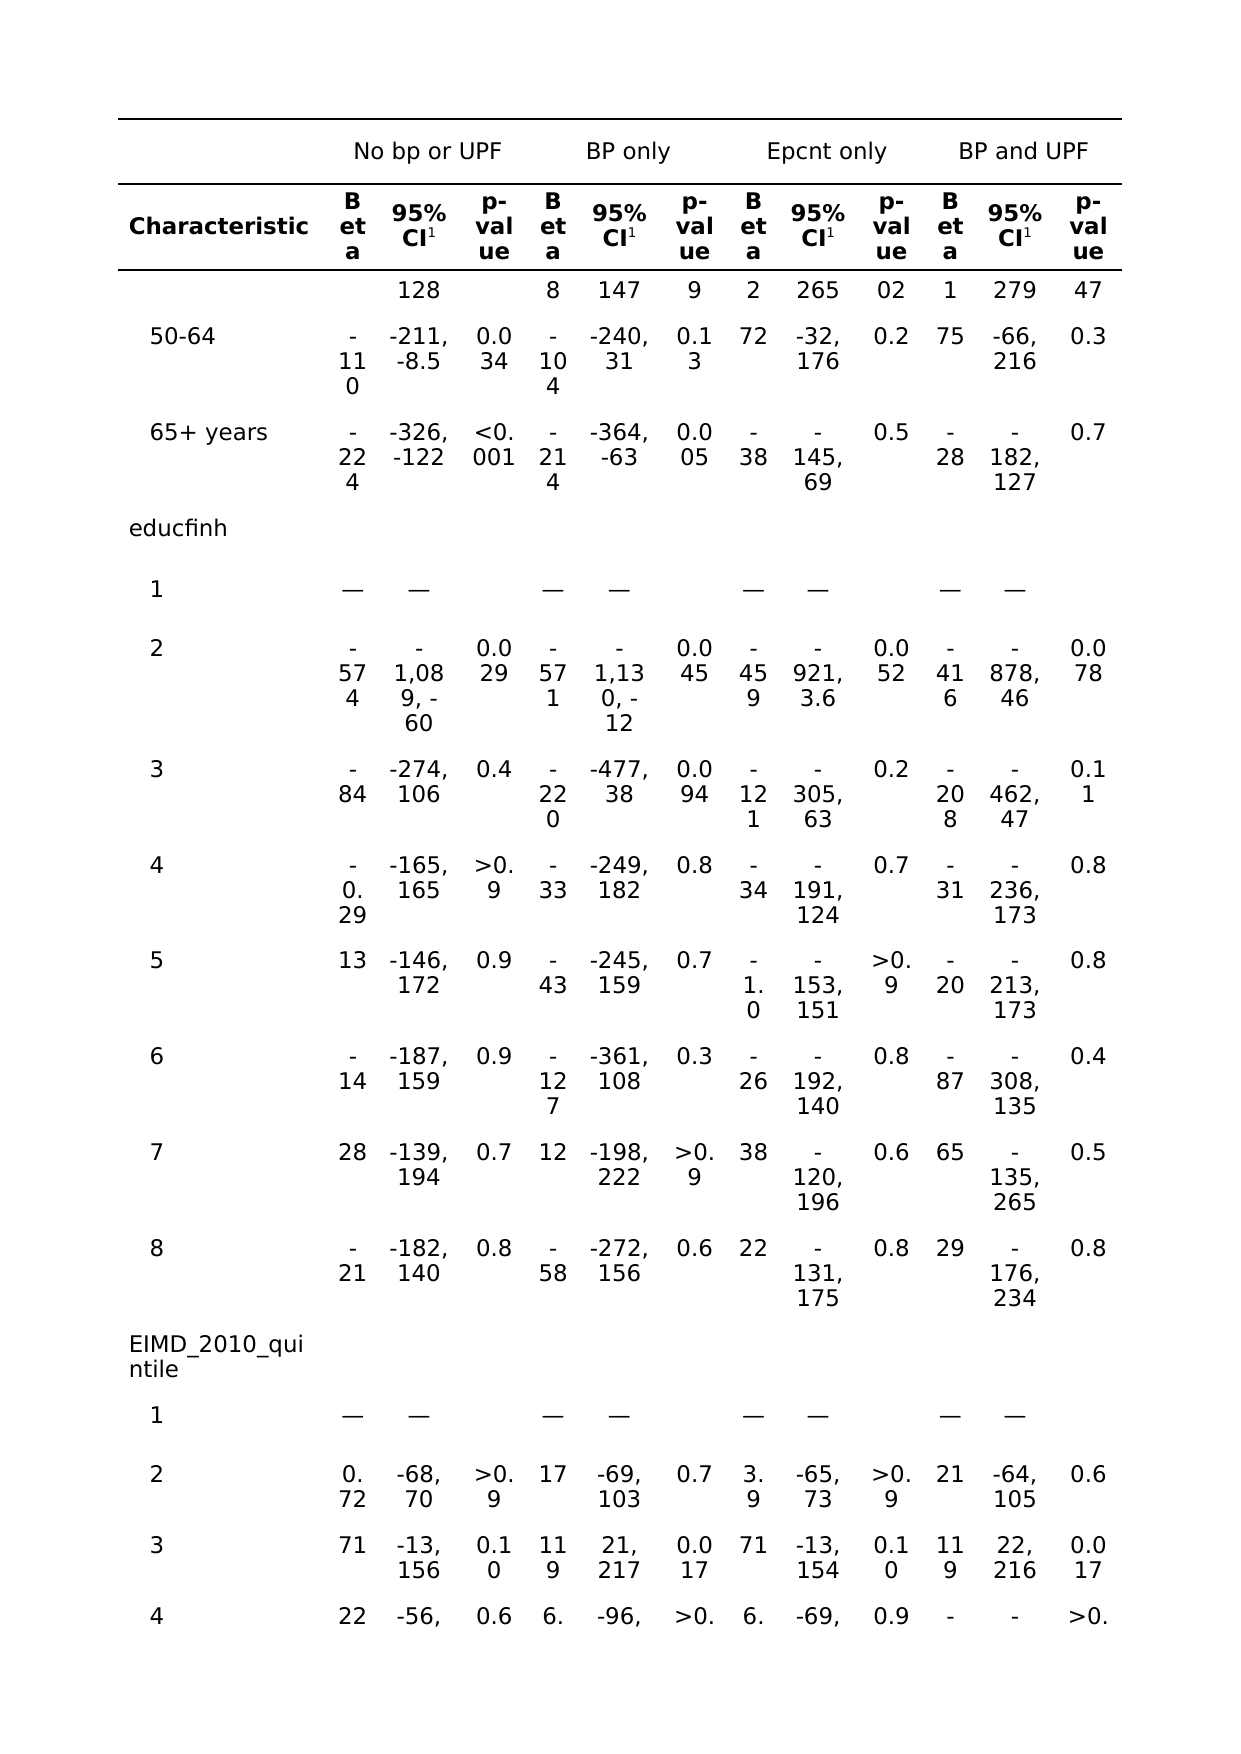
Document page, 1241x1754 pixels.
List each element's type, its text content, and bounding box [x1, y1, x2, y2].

table_cell [660, 567, 728, 626]
table_cell 0.052 [857, 626, 925, 747]
table_cell -64, 105 [975, 1452, 1054, 1523]
table_cell 3.9 [728, 1452, 778, 1523]
table_cell 0.8 [857, 1034, 925, 1130]
table_cell 22 [728, 1226, 778, 1322]
table_cell -33 [528, 843, 578, 938]
table_cell EIMD_2010_quintile [118, 1322, 327, 1393]
table_cell -139, 194 [378, 1130, 460, 1226]
table_cell [378, 506, 460, 567]
table_cell 7 [118, 1130, 327, 1226]
table_cell 6. [528, 1594, 578, 1636]
table_cell — [328, 567, 377, 626]
table_cell -96, [578, 1594, 660, 1636]
table_cell Beta [328, 185, 377, 268]
table_header Epcnt only [728, 120, 925, 183]
table_cell 0.10 [460, 1523, 528, 1594]
table_cell — [528, 567, 578, 626]
table_cell -84 [328, 747, 377, 843]
table_cell [1054, 506, 1122, 567]
table_cell 4 [118, 1594, 327, 1636]
table_cell -69, 103 [578, 1452, 660, 1523]
table_cell 0.7 [1054, 410, 1122, 506]
table_cell [778, 506, 857, 567]
table_cell 8 [118, 1226, 327, 1322]
table_cell -416 [925, 626, 975, 747]
table_cell -153, 151 [778, 939, 857, 1034]
table_cell 0.13 [660, 314, 728, 410]
table_cell 65+ years [118, 410, 327, 506]
table_cell 65 [925, 1130, 975, 1226]
table_cell 0.9 [460, 939, 528, 1034]
table_cell [857, 506, 925, 567]
table_cell -921, 3.6 [778, 626, 857, 747]
table_cell 71 [328, 1523, 377, 1594]
table_cell Beta [728, 185, 778, 268]
table_cell -32, 176 [778, 314, 857, 410]
table_cell [460, 506, 528, 567]
table_cell [328, 271, 377, 314]
table_cell -224 [328, 410, 377, 506]
table_cell -21 [328, 1226, 377, 1322]
table_cell [460, 567, 528, 626]
table_cell — [728, 567, 778, 626]
table_cell [1054, 1393, 1122, 1452]
table_cell 1 [118, 567, 327, 626]
table_cell 3 [118, 747, 327, 843]
table_cell -13, 154 [778, 1523, 857, 1594]
table_cell 0.029 [460, 626, 528, 747]
table_cell -182, 127 [975, 410, 1054, 506]
table_cell -0.29 [328, 843, 377, 938]
table_cell -236, 173 [975, 843, 1054, 938]
table_cell >0. [660, 1594, 728, 1636]
table_cell [925, 1322, 975, 1393]
table_cell -176, 234 [975, 1226, 1054, 1322]
table_cell 147 [578, 271, 660, 314]
table_cell — [778, 1393, 857, 1452]
table_cell 0.045 [660, 626, 728, 747]
table_cell 2 [118, 1452, 327, 1523]
table_cell [925, 506, 975, 567]
table_cell 47 [1054, 271, 1122, 314]
table_cell — [975, 567, 1054, 626]
table_cell 0.9 [857, 1594, 925, 1636]
table_cell -364, -63 [578, 410, 660, 506]
table_cell 4 [118, 843, 327, 938]
table_cell p-value [1054, 185, 1122, 268]
table_cell 0.6 [460, 1594, 528, 1636]
table_cell 0.8 [857, 1226, 925, 1322]
table_cell -1,089, -60 [378, 626, 460, 747]
table_cell -87 [925, 1034, 975, 1130]
table_cell — [925, 1393, 975, 1452]
table_cell — [378, 1393, 460, 1452]
table_cell 279 [975, 271, 1054, 314]
table_cell [378, 1322, 460, 1393]
table_cell -165, 165 [378, 843, 460, 938]
table_cell 28 [328, 1130, 377, 1226]
table_cell -69, [778, 1594, 857, 1636]
table_cell [660, 506, 728, 567]
table_cell 0.7 [660, 939, 728, 1034]
table_cell 75 [925, 314, 975, 410]
table_cell -240, 31 [578, 314, 660, 410]
table_cell 0.8 [460, 1226, 528, 1322]
table_cell 0.078 [1054, 626, 1122, 747]
table_cell 0.094 [660, 747, 728, 843]
table_cell -146, 172 [378, 939, 460, 1034]
table_cell 0.7 [460, 1130, 528, 1226]
table_cell 0.11 [1054, 747, 1122, 843]
table_cell >0. [1054, 1594, 1122, 1636]
table_cell p-value [460, 185, 528, 268]
table_cell -198, 222 [578, 1130, 660, 1226]
table_cell 0.2 [857, 747, 925, 843]
table_cell <0.001 [460, 410, 528, 506]
table_cell 02 [857, 271, 925, 314]
table_cell 22, 216 [975, 1523, 1054, 1594]
table_cell -110 [328, 314, 377, 410]
table_cell 12 [528, 1130, 578, 1226]
table_cell -38 [728, 410, 778, 506]
table_cell [660, 1322, 728, 1393]
table_cell 0.3 [1054, 314, 1122, 410]
table_cell 38 [728, 1130, 778, 1226]
table_cell 95% CI1 [778, 185, 857, 268]
table_cell -361, 108 [578, 1034, 660, 1130]
table_cell [925, 1594, 975, 1636]
table_cell >0.9 [460, 1452, 528, 1523]
table_cell 0.8 [1054, 1226, 1122, 1322]
table_cell -120, 196 [778, 1130, 857, 1226]
table_cell 95% CI1 [378, 185, 460, 268]
table_cell 5 [118, 939, 327, 1034]
table_cell -20 [925, 939, 975, 1034]
table_cell 0.6 [660, 1226, 728, 1322]
table_cell -68, 70 [378, 1452, 460, 1523]
table_cell -574 [328, 626, 377, 747]
table_cell 0.3 [660, 1034, 728, 1130]
table_cell [460, 1393, 528, 1452]
table_cell 119 [925, 1523, 975, 1594]
table_cell — [975, 1393, 1054, 1452]
table_cell 1 [925, 271, 975, 314]
table_cell -31 [925, 843, 975, 938]
table_cell -65, 73 [778, 1452, 857, 1523]
table_cell -272, 156 [578, 1226, 660, 1322]
table_cell 0.034 [460, 314, 528, 410]
table_cell -104 [528, 314, 578, 410]
table_cell -326, -122 [378, 410, 460, 506]
table_cell 21 [925, 1452, 975, 1523]
table_cell [660, 1393, 728, 1452]
table_cell 0.8 [1054, 939, 1122, 1034]
table_header [118, 120, 327, 183]
table_cell 3 [118, 1523, 327, 1594]
table_cell -191, 124 [778, 843, 857, 938]
table_cell [118, 271, 327, 314]
table_cell 0.017 [1054, 1523, 1122, 1594]
table_cell -187, 159 [378, 1034, 460, 1130]
table_cell [728, 1322, 778, 1393]
table_cell 0.5 [857, 410, 925, 506]
table_cell -214 [528, 410, 578, 506]
table_cell — [378, 567, 460, 626]
table_cell -308, 135 [975, 1034, 1054, 1130]
table_cell 0.8 [660, 843, 728, 938]
table_header No bp or UPF [328, 120, 528, 183]
table_cell -58 [528, 1226, 578, 1322]
table_cell -1.0 [728, 939, 778, 1034]
table_cell 0.72 [328, 1452, 377, 1523]
table_cell — [528, 1393, 578, 1452]
table_cell 9 [660, 271, 728, 314]
table_cell 71 [728, 1523, 778, 1594]
table_cell 0.4 [1054, 1034, 1122, 1130]
table_cell 128 [378, 271, 460, 314]
table_cell -249, 182 [578, 843, 660, 938]
table_cell -208 [925, 747, 975, 843]
table_cell -26 [728, 1034, 778, 1130]
table_cell >0.9 [857, 939, 925, 1034]
table_cell -477, 38 [578, 747, 660, 843]
table_cell -182, 140 [378, 1226, 460, 1322]
table_cell 0.7 [660, 1452, 728, 1523]
table_cell Beta [925, 185, 975, 268]
table_cell 72 [728, 314, 778, 410]
table_cell [728, 506, 778, 567]
table_cell -66, 216 [975, 314, 1054, 410]
table_cell -34 [728, 843, 778, 938]
table_cell 0.2 [857, 314, 925, 410]
table_cell -459 [728, 626, 778, 747]
table_cell -878, 46 [975, 626, 1054, 747]
table_cell 8 [528, 271, 578, 314]
table_cell — [578, 567, 660, 626]
table_cell [857, 1393, 925, 1452]
table_cell [857, 1322, 925, 1393]
table_cell -145, 69 [778, 410, 857, 506]
table_cell 17 [528, 1452, 578, 1523]
table_cell -13, 156 [378, 1523, 460, 1594]
table_cell -220 [528, 747, 578, 843]
table_cell Beta [528, 185, 578, 268]
table_cell p-value [660, 185, 728, 268]
table_cell 2 [728, 271, 778, 314]
table_cell -571 [528, 626, 578, 747]
table_cell 50-64 [118, 314, 327, 410]
table_cell 6 [118, 1034, 327, 1130]
table_cell [1054, 567, 1122, 626]
table_cell >0.9 [460, 843, 528, 938]
table_cell 0.7 [857, 843, 925, 938]
table_cell 95% CI1 [975, 185, 1054, 268]
table_cell [975, 1594, 1054, 1636]
table_cell [578, 1322, 660, 1393]
table_cell -131, 175 [778, 1226, 857, 1322]
table_cell >0.9 [857, 1452, 925, 1523]
table_cell 119 [528, 1523, 578, 1594]
table_cell [328, 1322, 377, 1393]
table_cell 0.5 [1054, 1130, 1122, 1226]
table_cell -56, [378, 1594, 460, 1636]
table_cell p-value [857, 185, 925, 268]
table_cell -14 [328, 1034, 377, 1130]
table_cell [460, 1322, 528, 1393]
table_cell 21, 217 [578, 1523, 660, 1594]
table_cell [578, 506, 660, 567]
table_cell 2 [118, 626, 327, 747]
table_cell -462, 47 [975, 747, 1054, 843]
table_cell 1 [118, 1393, 327, 1452]
table_cell — [728, 1393, 778, 1452]
table_cell 0.10 [857, 1523, 925, 1594]
table_cell -245, 159 [578, 939, 660, 1034]
table_cell 95% CI1 [578, 185, 660, 268]
table_cell [975, 506, 1054, 567]
table_cell -121 [728, 747, 778, 843]
table_cell -28 [925, 410, 975, 506]
table_cell 0.8 [1054, 843, 1122, 938]
table_cell 0.6 [1054, 1452, 1122, 1523]
table_cell 6. [728, 1594, 778, 1636]
table_cell -1,130, -12 [578, 626, 660, 747]
table_cell -43 [528, 939, 578, 1034]
table_cell [460, 271, 528, 314]
table_cell 0.005 [660, 410, 728, 506]
table_header BP and UPF [925, 120, 1122, 183]
table_cell 265 [778, 271, 857, 314]
table_cell -135, 265 [975, 1130, 1054, 1226]
table_cell [857, 567, 925, 626]
table_cell Characteristic [118, 185, 327, 268]
table_cell — [778, 567, 857, 626]
table_cell — [328, 1393, 377, 1452]
table_cell -211, -8.5 [378, 314, 460, 410]
table_header BP only [528, 120, 728, 183]
table_cell — [925, 567, 975, 626]
table_cell 0.017 [660, 1523, 728, 1594]
table_cell -274, 106 [378, 747, 460, 843]
table_cell educfinh [118, 506, 327, 567]
table_cell -127 [528, 1034, 578, 1130]
table_cell [528, 506, 578, 567]
table_cell 29 [925, 1226, 975, 1322]
table_cell -305, 63 [778, 747, 857, 843]
table_cell [328, 506, 377, 567]
table_cell 13 [328, 939, 377, 1034]
table_cell 22 [328, 1594, 377, 1636]
table_cell 0.6 [857, 1130, 925, 1226]
table_cell — [578, 1393, 660, 1452]
table_cell [778, 1322, 857, 1393]
table_cell 0.9 [460, 1034, 528, 1130]
table_cell 0.4 [460, 747, 528, 843]
table_cell >0.9 [660, 1130, 728, 1226]
table_cell [528, 1322, 578, 1393]
table_cell -192, 140 [778, 1034, 857, 1130]
table_cell [975, 1322, 1054, 1393]
table_cell [1054, 1322, 1122, 1393]
table_cell -213, 173 [975, 939, 1054, 1034]
